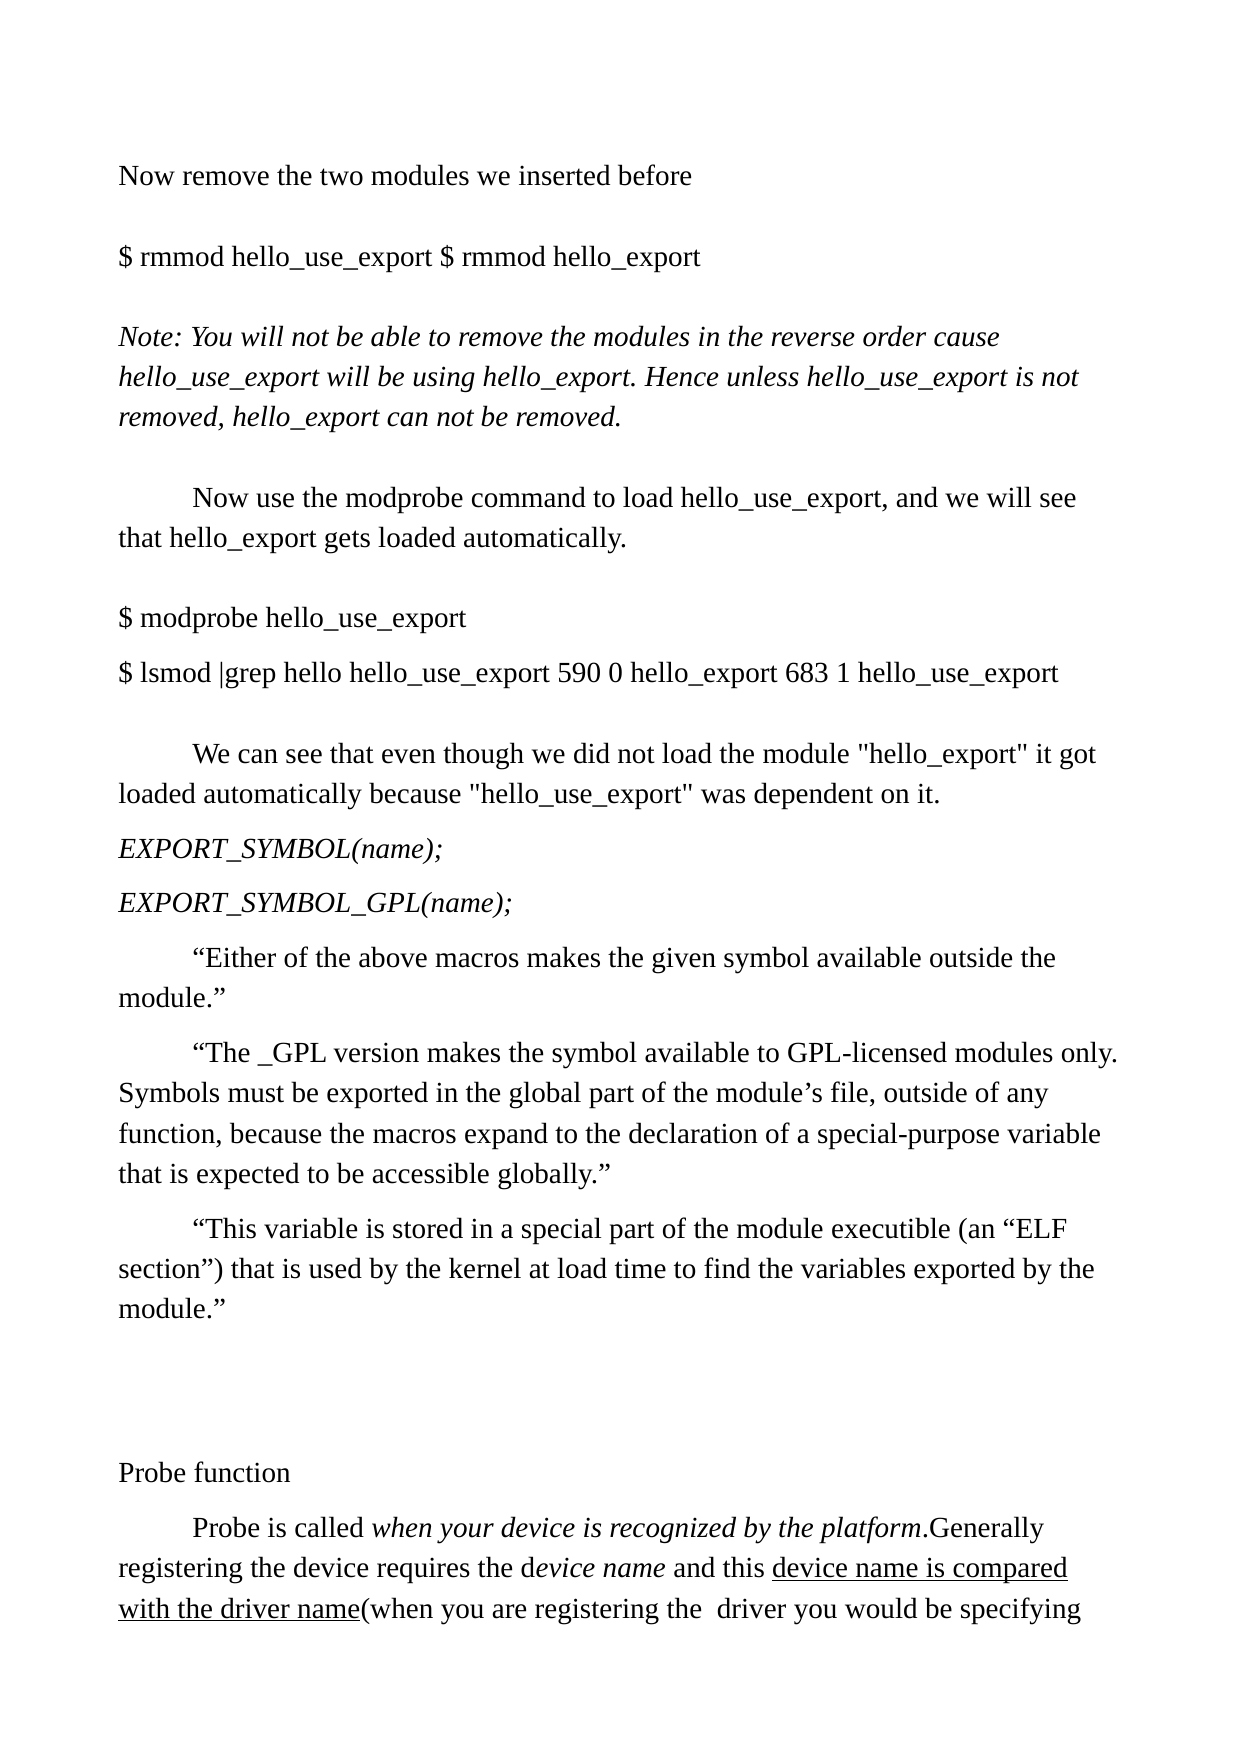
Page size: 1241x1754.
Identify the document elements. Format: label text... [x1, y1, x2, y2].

text “Either of the above macros makes the given symbol available outside the module.” [118, 940, 1122, 1014]
text Now remove the two modules we inserted before $ rmmod hello_use_export $ rmmod hello_export Note: You will not be able to remove the modules in the reverse order cause hello_use_export will be using hello_export. Hence unless hello_use_export is not removed, hello_export can not be removed. Now use the modprobe command to load hello_use_export, and we will see that hello_export gets loaded automatically. $ modprobe hello_use_export [118, 118, 1122, 634]
text Probe is called when your device is recognized by the platform.Generally registering the device requires the device name and this device name is compared with the driver name(when you are registering the driver you would be specifying [118, 1510, 1122, 1624]
text EXPORT_SYMBOL(name); [118, 831, 1122, 864]
text “The _GPL version makes the symbol available to GPL-licensed modules only. Symbols must be exported in the global part of the module’s file, outside of any function, because the macros expand to the declaration of a special-purpose variable that is expected to be accessible globally.” [118, 1035, 1122, 1189]
text “This variable is stored in a special part of the module executible (an “ELF section”) that is used by the kernel at load time to find the variables exported by the module.” [118, 1211, 1122, 1325]
text EXPORT_SYMBOL_GPL(name); [118, 886, 1122, 919]
text $ lsmod |grep hello hello_use_export 590 0 hello_export 683 1 hello_use_export We can see that even though we did not load the module "hello_export" it got loaded automatically because "hello_use_export" was dependent on it. [118, 655, 1122, 809]
text Probe function [118, 1456, 1122, 1489]
